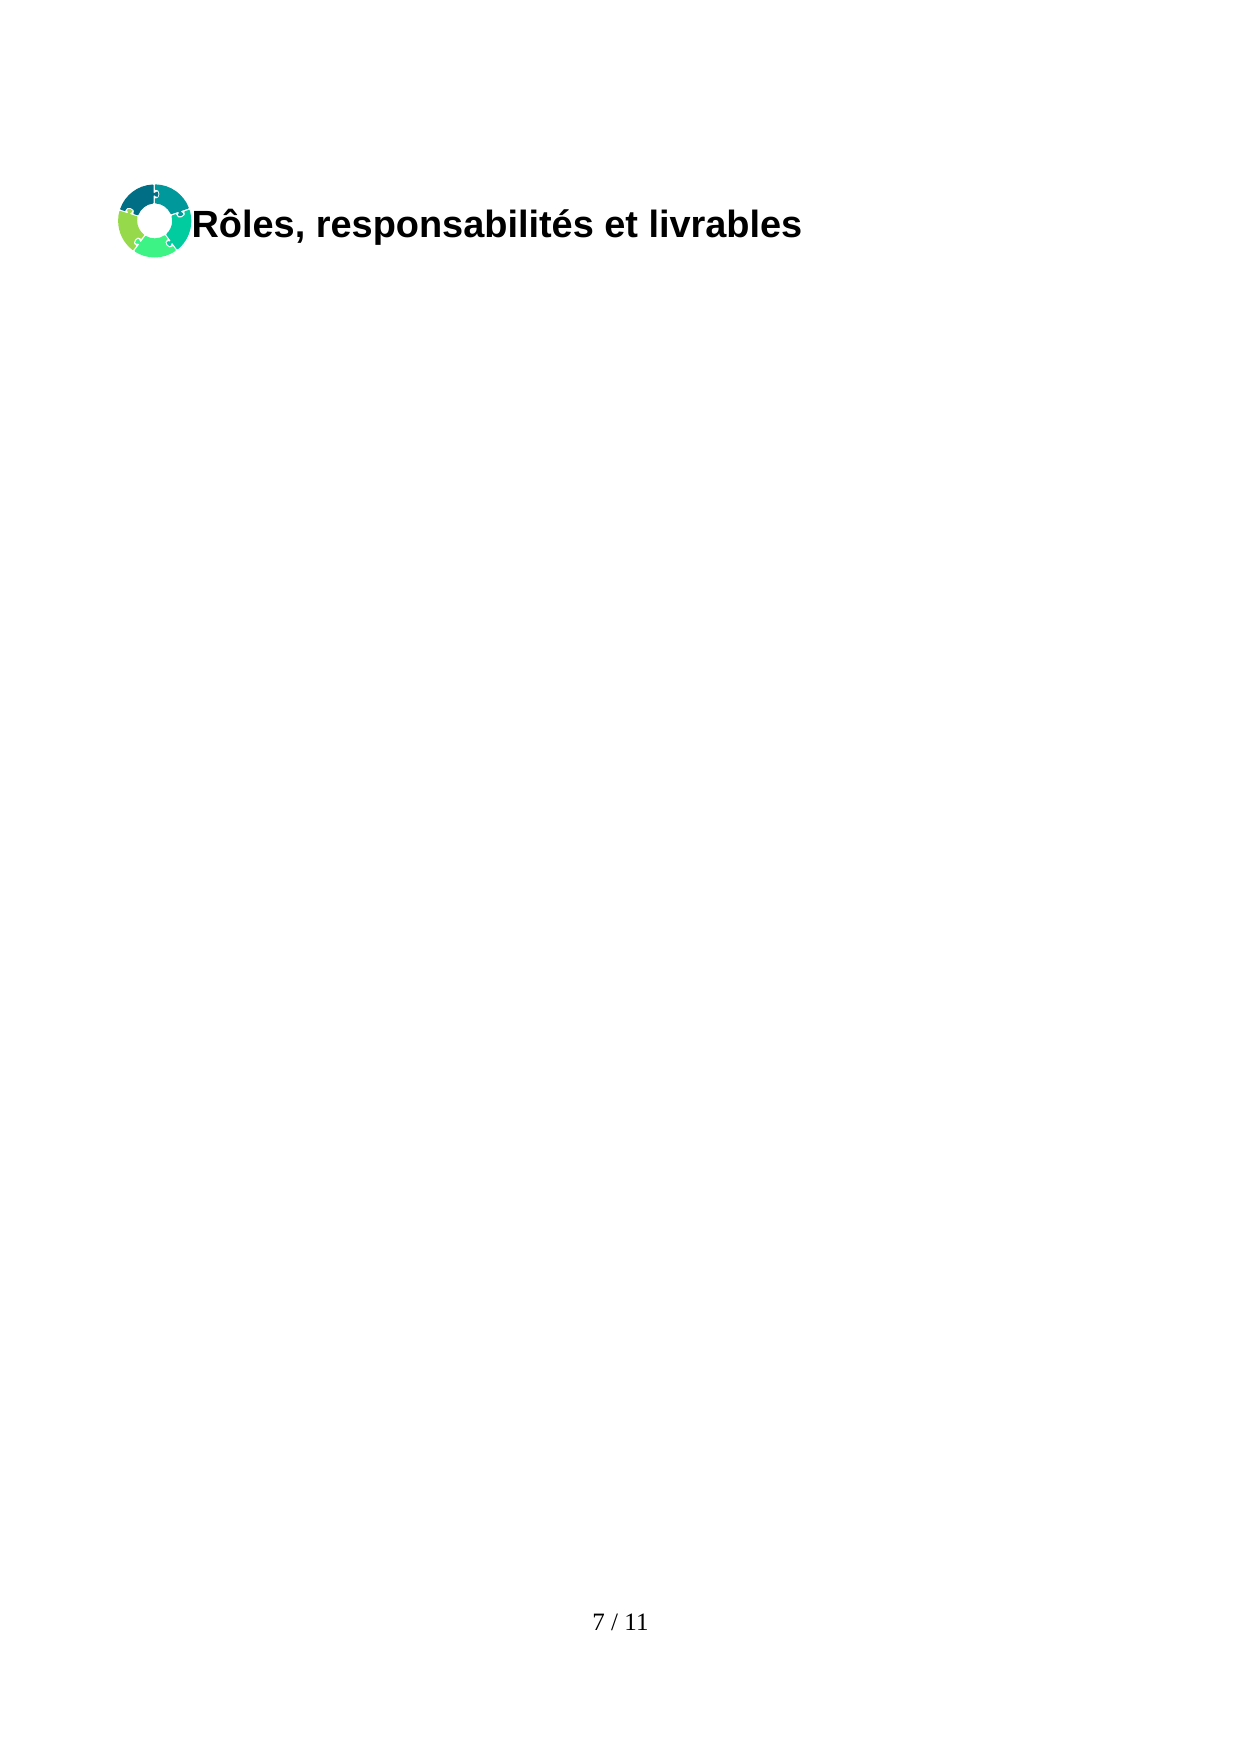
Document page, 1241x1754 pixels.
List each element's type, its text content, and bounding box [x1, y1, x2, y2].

subtitle Rôles, responsabilités et livrables [184, 201, 1122, 245]
subtitle [138, 203, 172, 238]
